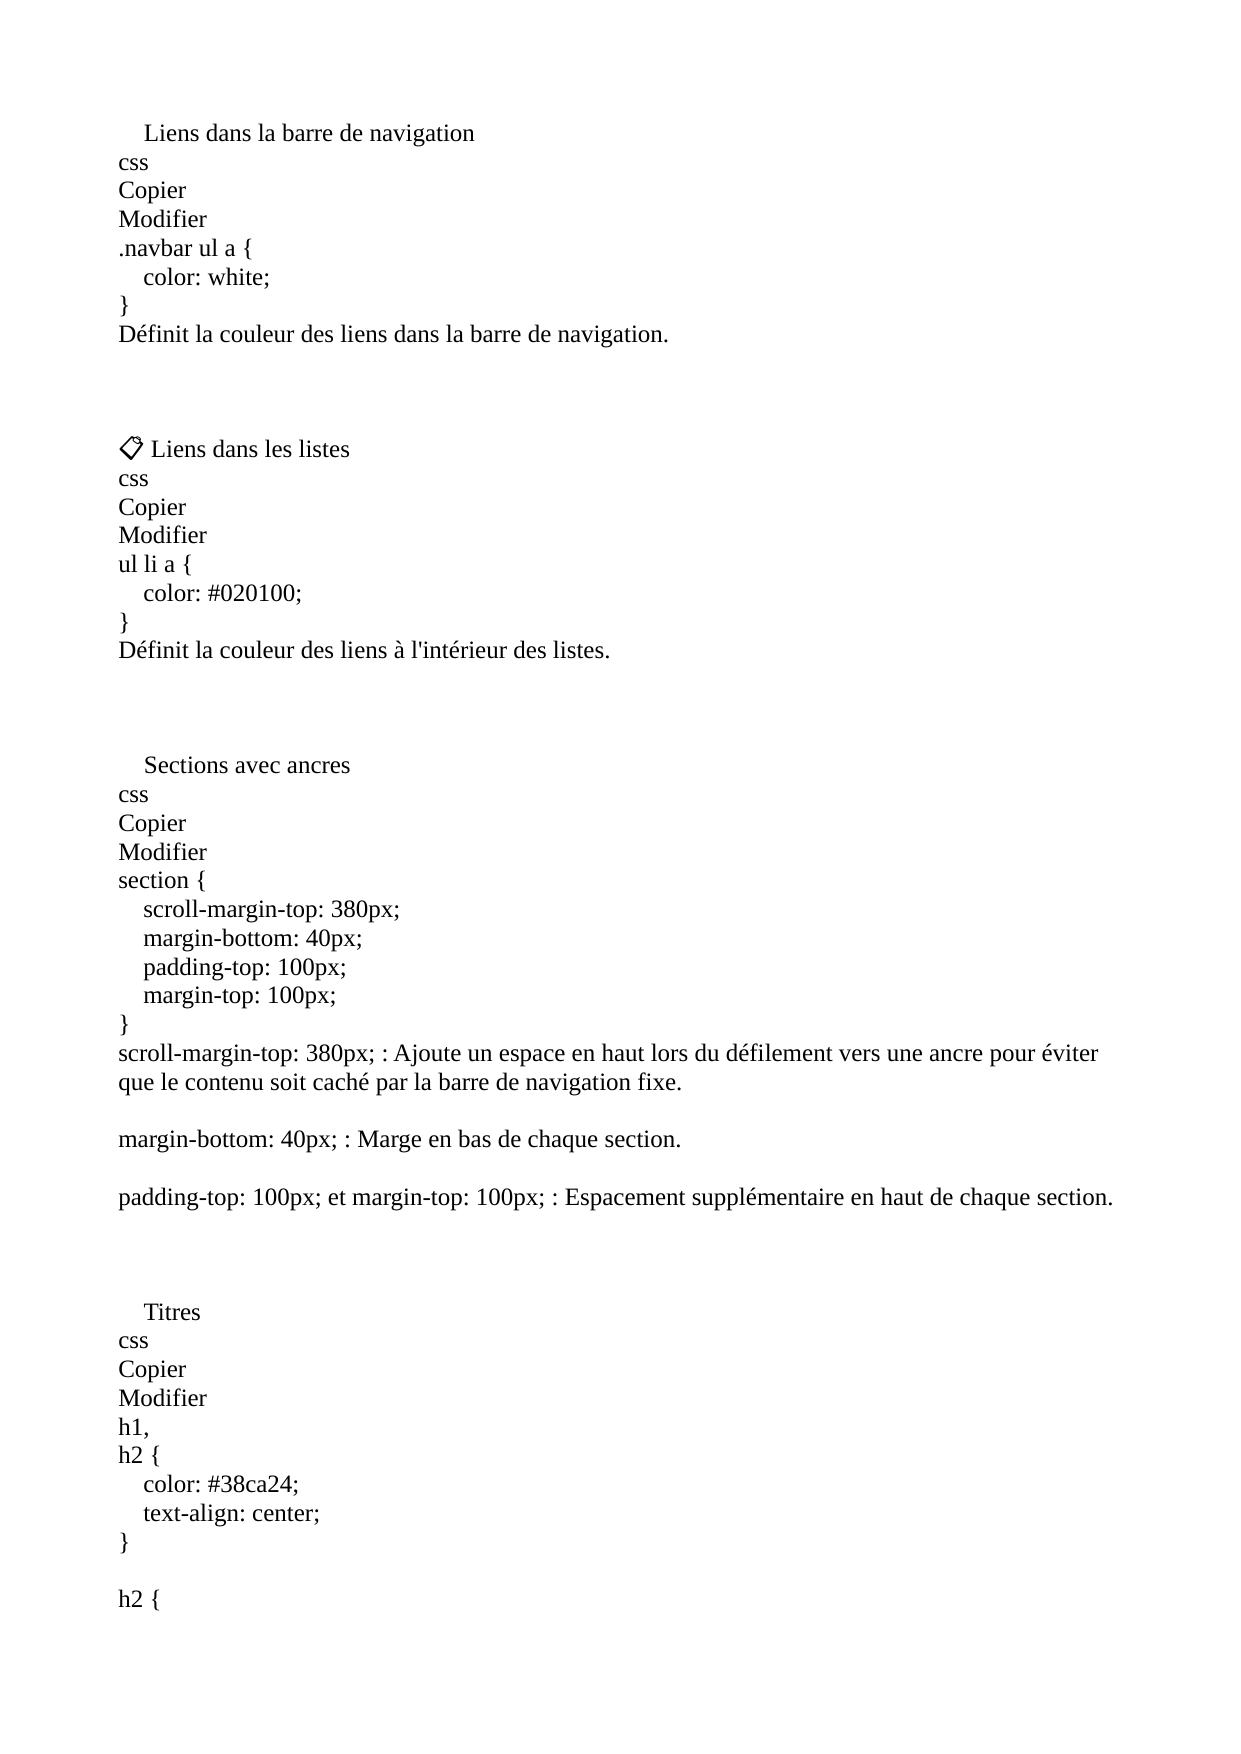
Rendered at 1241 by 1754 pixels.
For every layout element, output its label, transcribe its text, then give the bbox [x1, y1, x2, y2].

text Modifier [118, 1383, 1122, 1412]
text Copier [118, 492, 1122, 521]
text } [118, 1527, 1122, 1556]
text Définit la couleur des liens dans la barre de navigation. [118, 319, 1122, 348]
text h1, [118, 1412, 1122, 1441]
text h2 { [118, 1584, 1122, 1613]
text scroll-margin-top: 380px; [118, 894, 1122, 923]
text .navbar ul a { [118, 233, 1122, 262]
text color: #020100; [118, 578, 1122, 607]
text color: white; [118, 262, 1122, 291]
text text-align: center; [118, 1498, 1122, 1527]
text css [118, 147, 1122, 176]
text Copier [118, 176, 1122, 204]
text css [118, 1326, 1122, 1354]
text 📝 Titres [118, 1297, 1122, 1326]
text Modifier [118, 521, 1122, 549]
text margin-top: 100px; [118, 981, 1122, 1009]
text 🧭 Sections avec ancres [118, 751, 1122, 779]
text } [118, 1009, 1122, 1038]
text Modifier [118, 204, 1122, 233]
text Modifier [118, 837, 1122, 866]
text padding-top: 100px; [118, 952, 1122, 981]
text Copier [118, 808, 1122, 837]
text Copier [118, 1354, 1122, 1383]
text padding-top: 100px; et margin-top: 100px; : Espacement supplémentaire en haut de chaque section. [118, 1182, 1122, 1211]
text scroll-margin-top: 380px; : Ajoute un espace en haut lors du défilement vers une ancre pour éviter que le contenu soit caché par la barre de navigation fixe. [118, 1038, 1122, 1096]
text color: #38ca24; [118, 1469, 1122, 1498]
text h2 { [118, 1441, 1122, 1469]
text } [118, 291, 1122, 319]
text 🎯 Liens dans la barre de navigation [118, 118, 1122, 147]
text margin-bottom: 40px; [118, 923, 1122, 952]
text ul li a { [118, 549, 1122, 578]
text css [118, 779, 1122, 808]
text margin-bottom: 40px; : Marge en bas de chaque section. [118, 1124, 1122, 1153]
text section { [118, 866, 1122, 894]
text css [118, 463, 1122, 492]
text 📋 Liens dans les listes [118, 434, 1122, 463]
text Définit la couleur des liens à l'intérieur des listes. [118, 636, 1122, 664]
text } [118, 607, 1122, 636]
